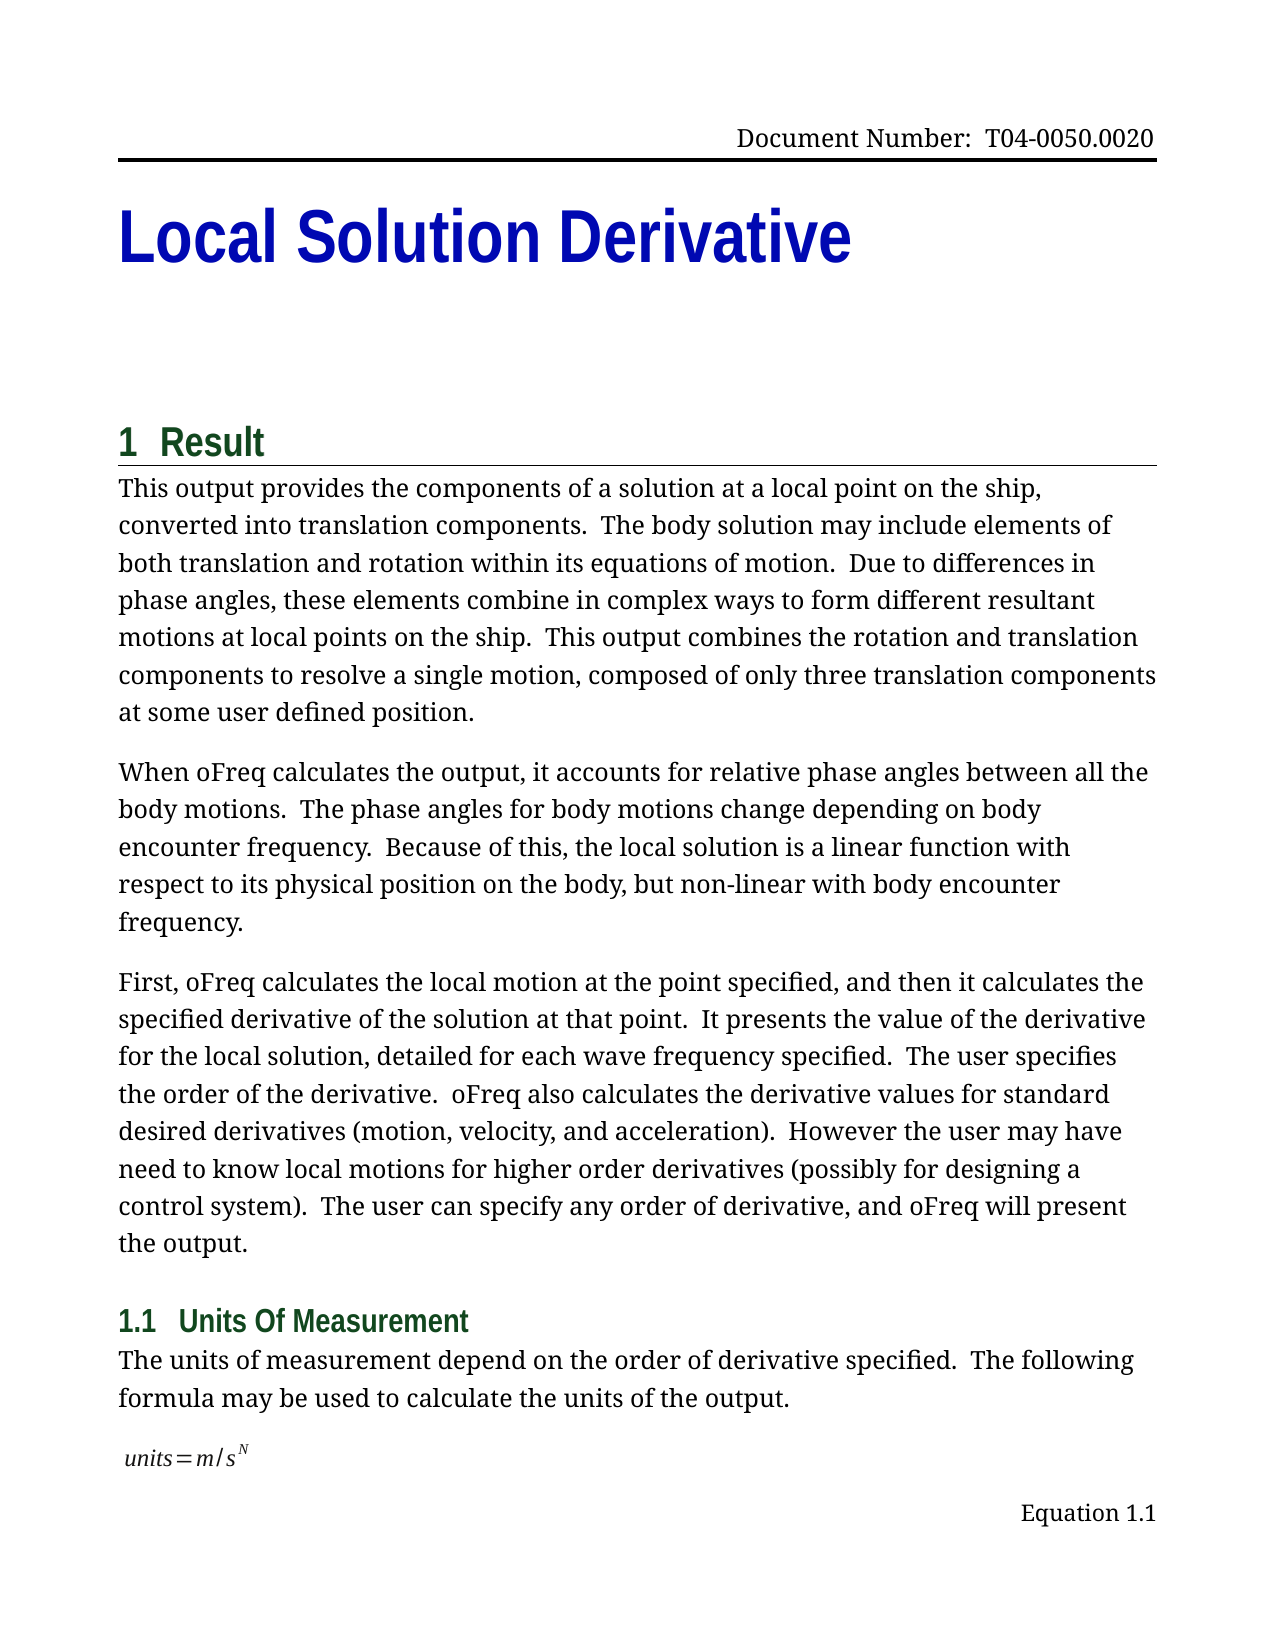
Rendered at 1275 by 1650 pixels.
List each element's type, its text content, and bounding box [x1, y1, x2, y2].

subtitle Result [118, 417, 1157, 465]
title Local Solution Derivative [118, 192, 1157, 278]
text When oFreq calculates the output, it accounts for relative phase angles between all the body motions. The phase angles for body motions change depending on body encounter frequency. Because of this, the local solution is a linear function with respect to its physical position on the body, but non-linear with body encounter frequency. [118, 755, 1157, 938]
text This output provides the components of a solution at a local point on the ship, converted into translation components. The body solution may include elements of both translation and rotation within its equations of motion. Due to differences in phase angles, these elements combine in complex ways to form different resultant motions at local points on the ship. This output combines the rotation and translation components to resolve a single motion, composed of only three translation components at some user defined position. [118, 471, 1157, 729]
text First, oFreq calculates the local motion at the point specified, and then it calculates the specified derivative of the solution at that point. It presents the value of the derivative for the local solution, detailed for each wave frequency specified. The user specifies the order of the derivative. oFreq also calculates the derivative values for standard desired derivatives (motion, velocity, and acceleration). However the user may have need to know local motions for higher order derivatives (possibly for designing a control system). The user can specify any order of derivative, and oFreq will present the output. [118, 964, 1157, 1260]
subtitle Units of Measurement [118, 1301, 1157, 1339]
text Equation 1.1 [118, 1497, 1157, 1528]
text The units of measurement depend on the order of derivative specified. The following formula may be used to calculate the units of the output. [118, 1343, 1157, 1414]
